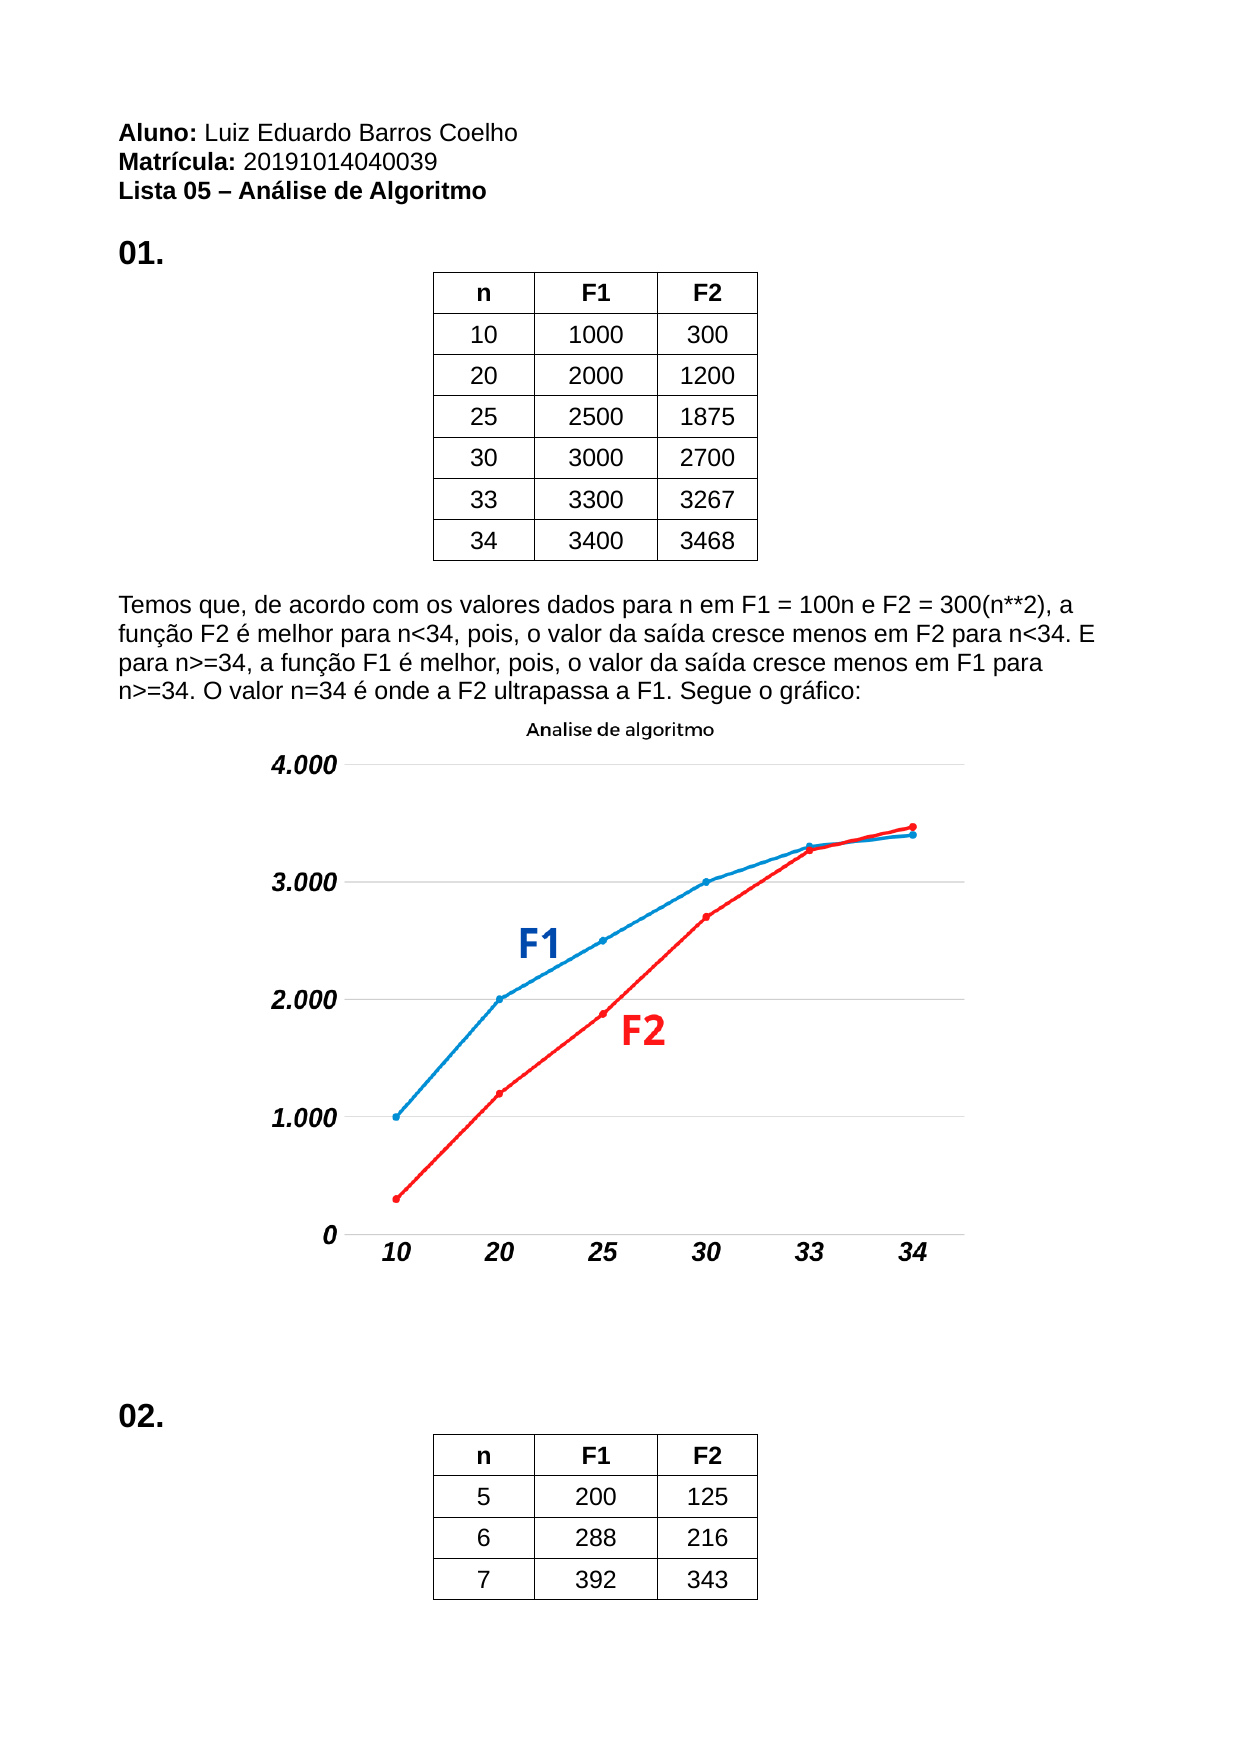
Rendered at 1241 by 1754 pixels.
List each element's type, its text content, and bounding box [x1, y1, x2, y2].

table_cell 392 [535, 1559, 657, 1599]
table_cell 2000 [535, 355, 657, 395]
table_header n [434, 1435, 534, 1475]
table_cell 3300 [535, 479, 657, 519]
table_cell 3400 [535, 520, 657, 560]
text 02. [118, 1396, 1122, 1434]
table_cell 125 [658, 1476, 757, 1517]
table_cell 7 [434, 1559, 534, 1599]
table_cell 200 [535, 1476, 657, 1517]
text Matrícula: 20191014040039 [118, 147, 1122, 176]
table_cell 288 [535, 1518, 657, 1558]
table_cell 2500 [535, 396, 657, 437]
text 01. [118, 233, 1122, 272]
table_cell 20 [434, 355, 534, 395]
table_cell 3000 [535, 438, 657, 478]
table_cell 34 [434, 520, 534, 560]
text Lista 05 – Análise de Algoritmo [118, 176, 1122, 204]
table_cell 2700 [658, 438, 757, 478]
table_cell 1000 [535, 314, 657, 354]
table_cell 10 [434, 314, 534, 354]
table_cell 1200 [658, 355, 757, 395]
table_cell 3267 [658, 479, 757, 519]
table_cell 6 [434, 1518, 534, 1558]
table_header n [434, 273, 534, 313]
table_cell 5 [434, 1476, 534, 1517]
table_header F1 [535, 1435, 657, 1475]
table_cell 3468 [658, 520, 757, 560]
text Aluno: Luiz Eduardo Barros Coelho [118, 118, 1122, 147]
table_cell 343 [658, 1559, 757, 1599]
table_cell 25 [434, 396, 534, 437]
table_header F2 [658, 273, 757, 313]
table_header F2 [658, 1435, 757, 1475]
table_header F1 [535, 273, 657, 313]
table_cell 1875 [658, 396, 757, 437]
text Temos que, de acordo com os valores dados para n em F1 = 100n e F2 = 300(n**2), a função F2 é melhor para n<34, pois, o valor da saída cresce menos em F2 para n<34. E para n>=34, a função F1 é melhor, pois, o valor da saída cresce menos em F1 para n>=34. O valor n=34 é onde a F2 ultrapassa a F1. Segue o gráfico: [118, 590, 1122, 705]
table_cell 33 [434, 479, 534, 519]
table_cell 30 [434, 438, 534, 478]
table_cell 300 [658, 314, 757, 354]
picture [231, 705, 1009, 1310]
table_cell 216 [658, 1518, 757, 1558]
